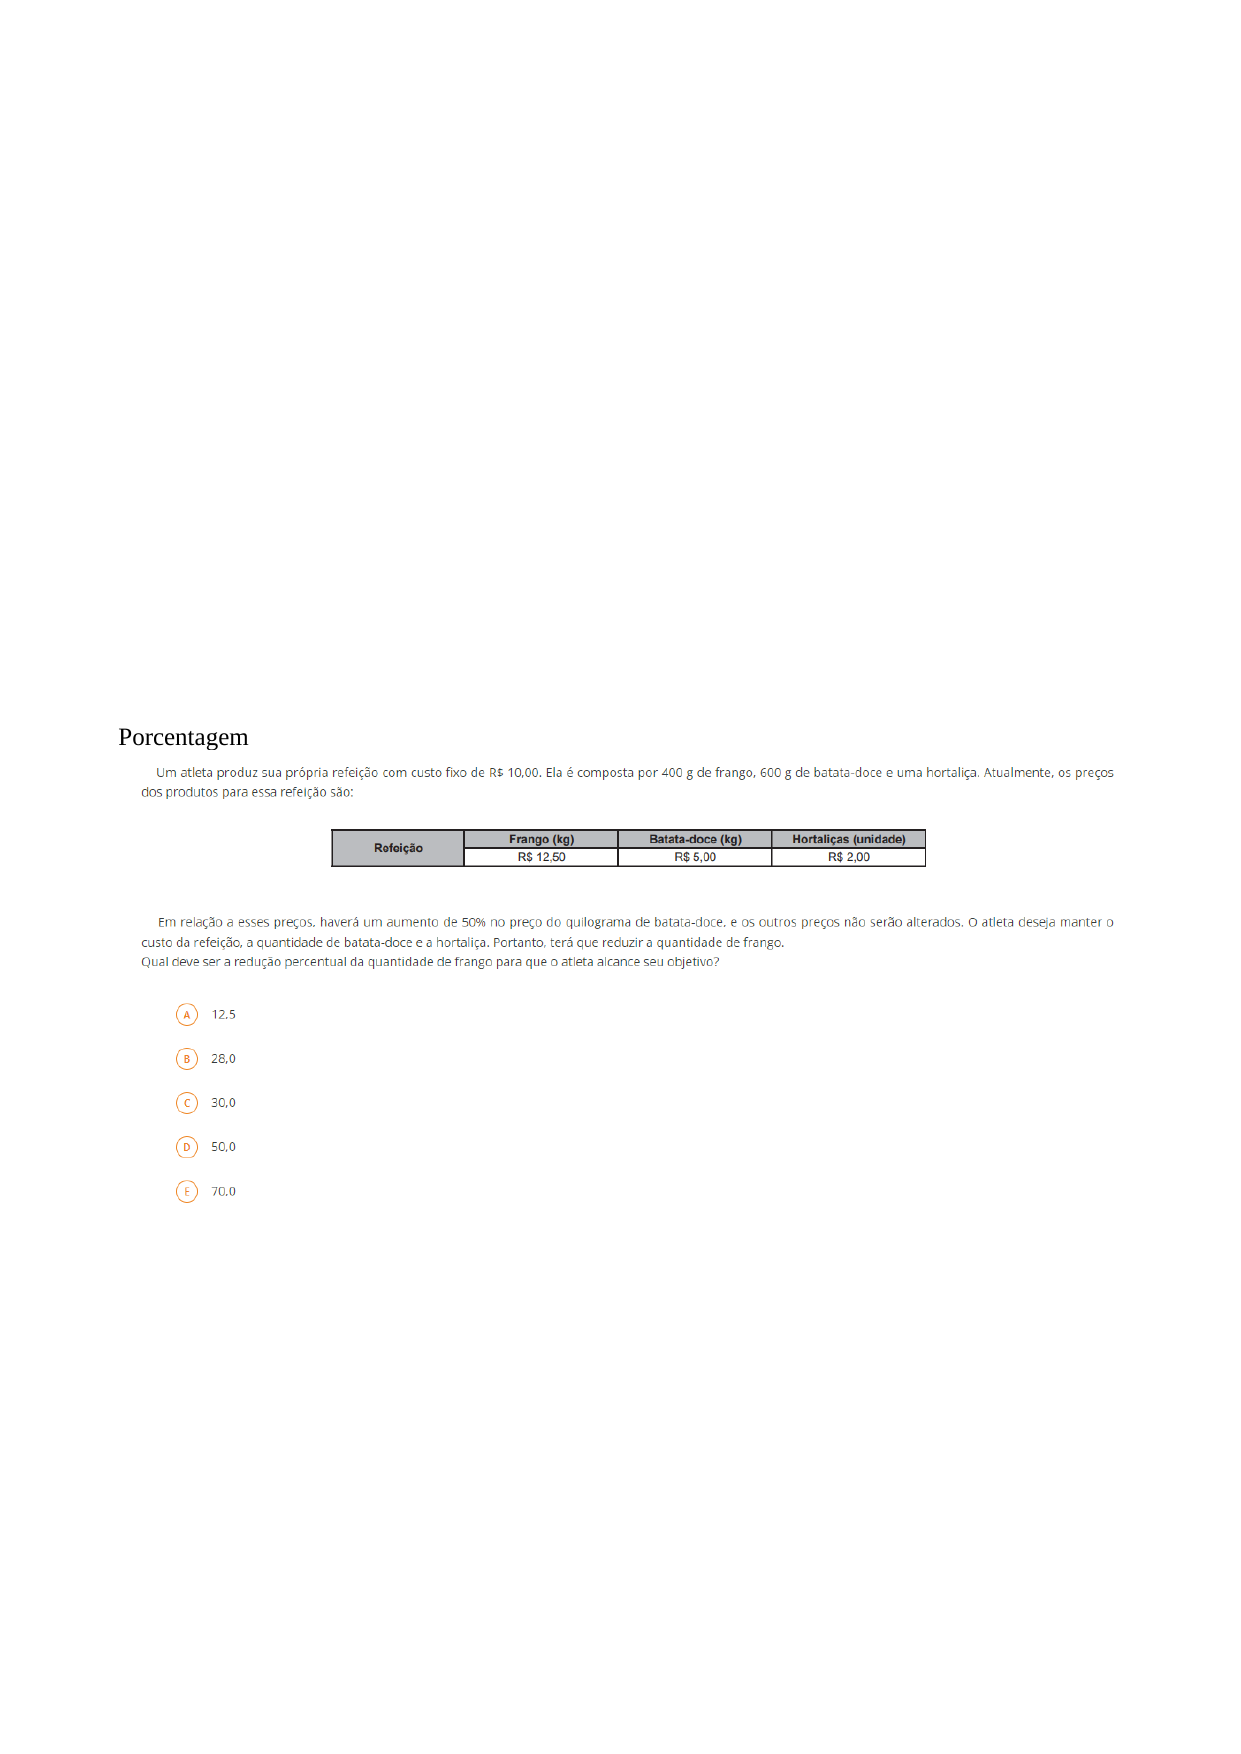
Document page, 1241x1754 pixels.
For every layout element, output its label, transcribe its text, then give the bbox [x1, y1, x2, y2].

text Porcentagem [118, 722, 1122, 750]
picture [118, 750, 1123, 1211]
